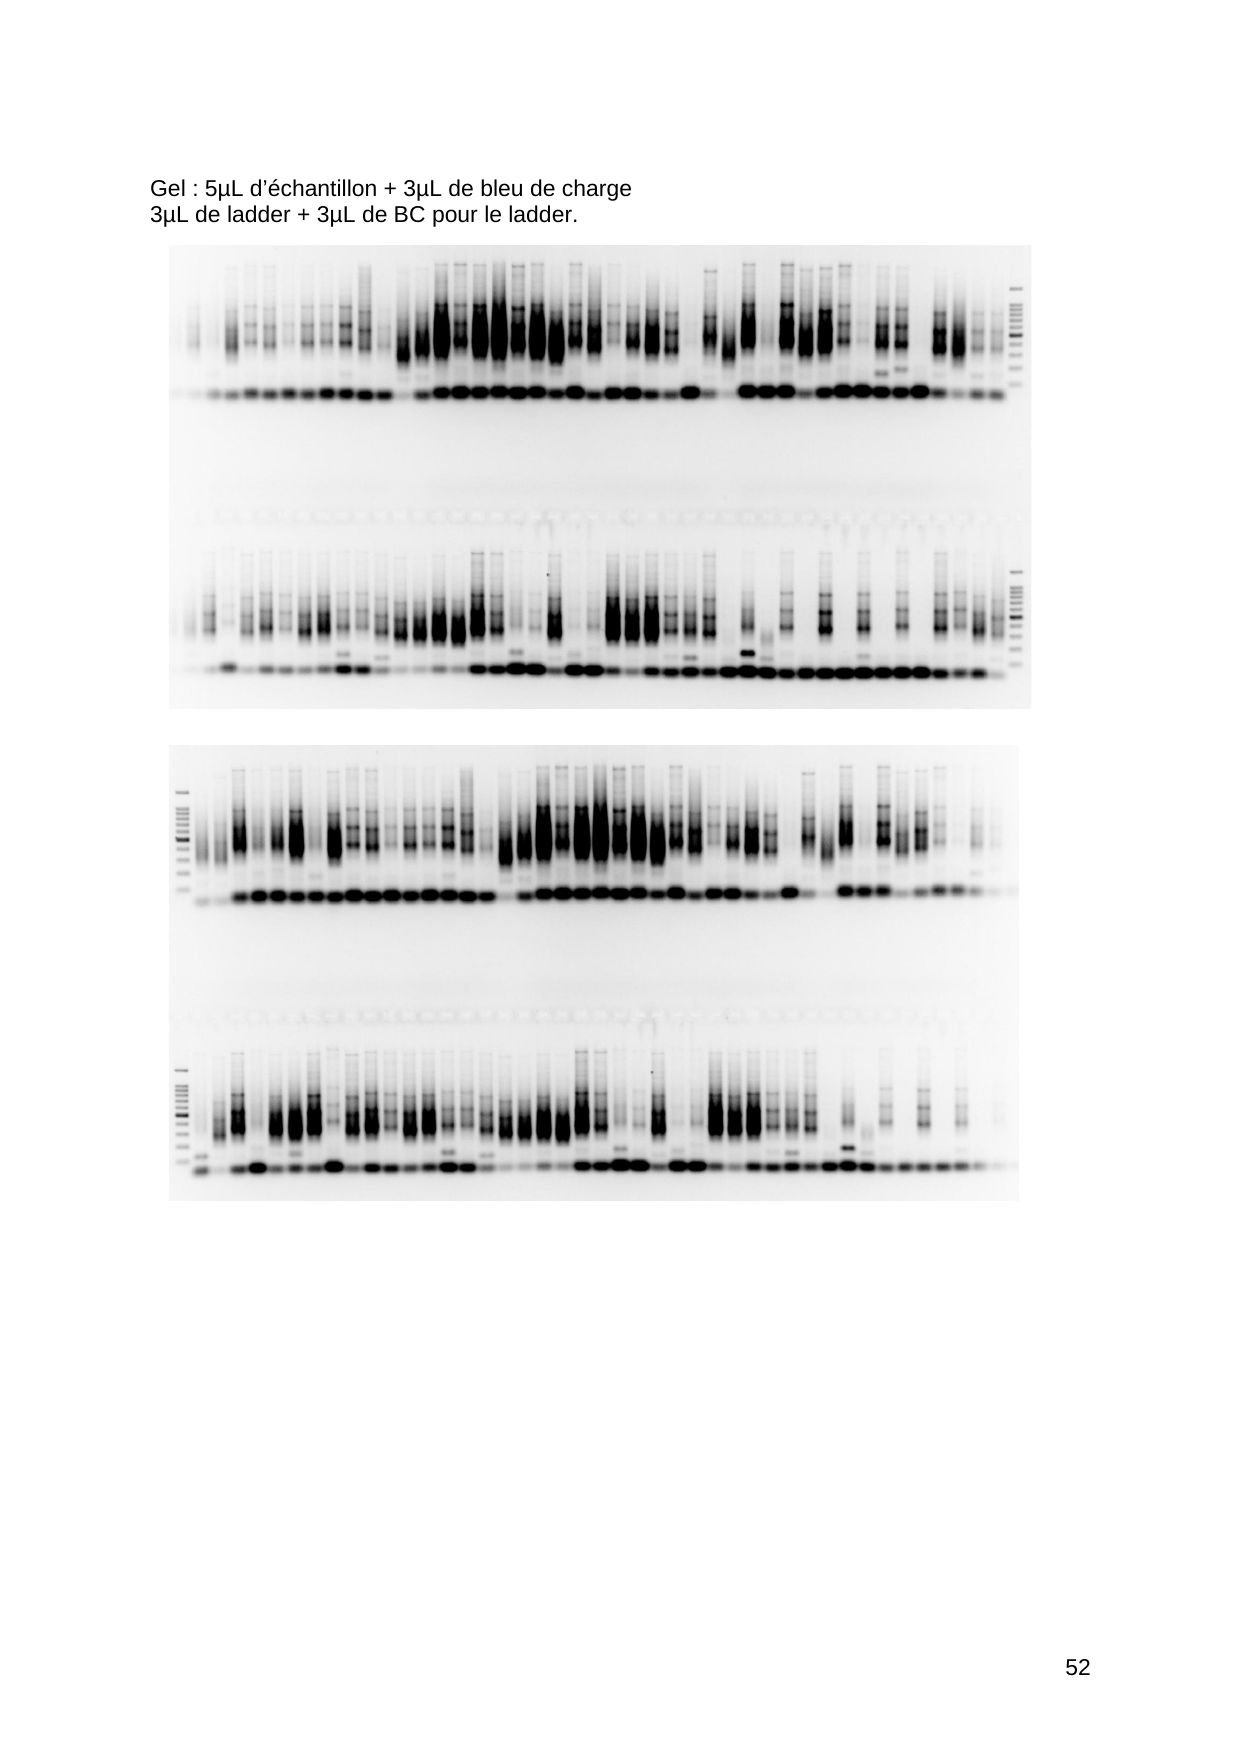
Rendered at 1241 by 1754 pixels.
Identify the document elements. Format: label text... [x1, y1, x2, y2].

picture [168, 745, 1019, 1015]
text 3µL de ladder + 3µL de BC pour le ladder. [150, 201, 1091, 227]
text Gel : 5µL d’échantillon + 3µL de bleu de charge [150, 176, 1091, 201]
picture [168, 245, 1032, 538]
